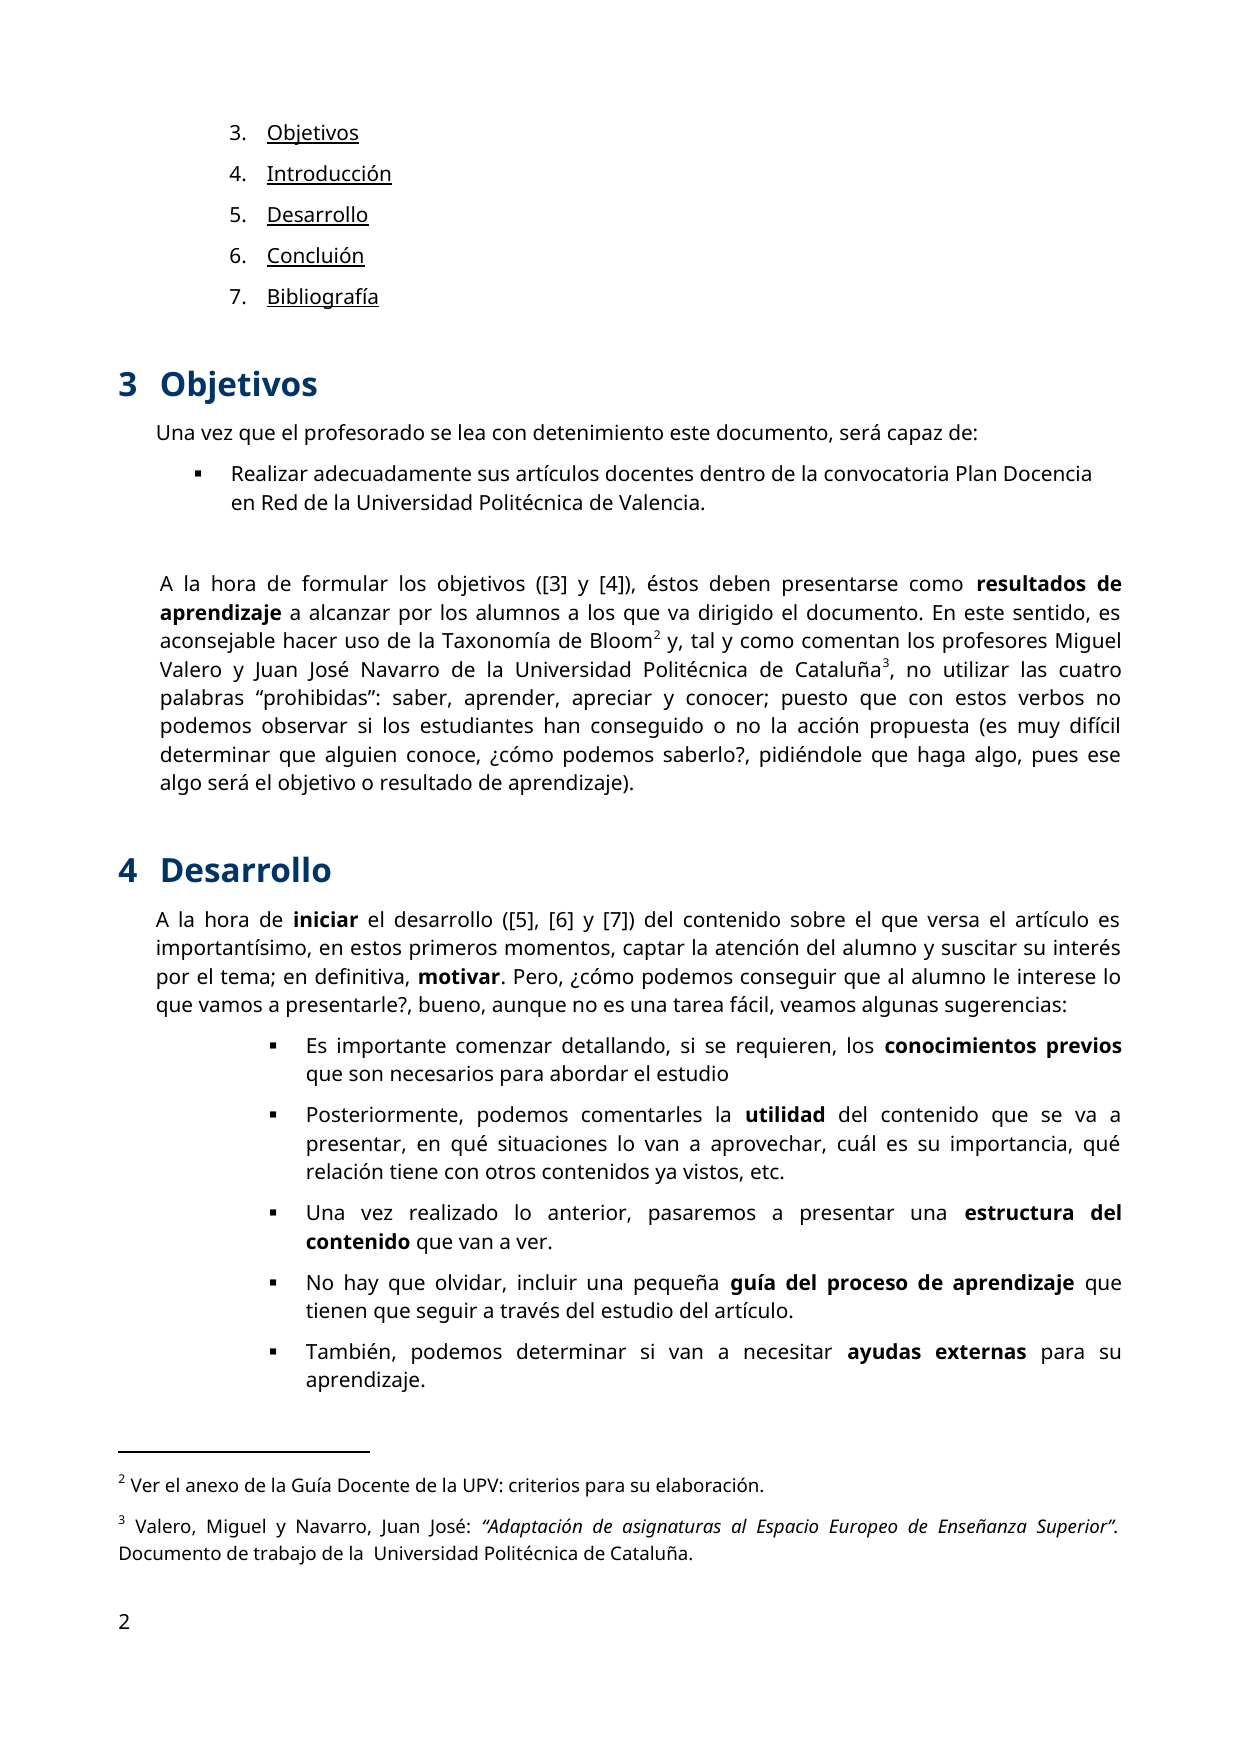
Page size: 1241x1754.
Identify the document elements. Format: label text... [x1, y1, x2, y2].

list Objetivos [229, 118, 1122, 147]
text Valero, Miguel y Navarro, Juan José: “Adaptación de asignaturas al Espacio Europeo de Enseñanza Superior”. Documento de trabajo de la Universidad Politécnica de Cataluña. [118, 1511, 1122, 1565]
list También, podemos determinar si van a necesitar ayudas externas para su aprendizaje. [268, 1337, 1122, 1394]
text Ver el anexo de la Guía Docente de la UPV: criterios para su elaboración. [118, 1471, 1122, 1499]
text A la hora de iniciar el desarrollo ([5], [6] y [7]) del contenido sobre el que versa el artículo es importantísimo, en estos primeros momentos, captar la atención del alumno y suscitar su interés por el tema; en definitiva, motivar. Pero, ¿cómo podemos conseguir que al alumno le interese lo que vamos a presentarle?, bueno, aunque no es una tarea fácil, veamos algunas sugerencias: [156, 905, 1122, 1019]
subtitle Objetivos [118, 360, 1122, 406]
list Desarrollo [229, 200, 1122, 228]
list Una vez realizado lo anterior, pasaremos a presentar una estructura del contenido que van a ver. [268, 1198, 1122, 1255]
text A la hora de formular los objetivos ([3] y [4]), éstos deben presentarse como resultados de aprendizaje a alcanzar por los alumnos a los que va dirigido el documento. En este sentido, es aconsejable hacer uso de la Taxonomía de Bloom y, tal y como comentan los profesores Miguel Valero y Juan José Navarro de la Universidad Politécnica de Cataluña, no utilizar las cuatro palabras “prohibidas”: saber, aprender, apreciar y conocer; puesto que con estos verbos no podemos observar si los estudiantes han conseguido o no la acción propuesta (es muy difícil determinar que alguien conoce, ¿cómo podemos saberlo?, pidiéndole que haga algo, pues ese algo será el objetivo o resultado de aprendizaje). [159, 569, 1122, 797]
list Es importante comenzar detallando, si se requieren, los conocimientos previos que son necesarios para abordar el estudio [268, 1031, 1122, 1088]
list Posteriormente, podemos comentarles la utilidad del contenido que se va a presentar, en qué situaciones lo van a aprovechar, cuál es su importancia, qué relación tiene con otros contenidos ya vistos, etc. [268, 1101, 1122, 1186]
text Una vez que el profesorado se lea con detenimiento este documento, será capaz de: [156, 418, 1122, 447]
subtitle Desarrollo [118, 847, 1122, 892]
list Introducción [229, 159, 1122, 187]
list No hay que olvidar, incluir una pequeña guía del proceso de aprendizaje que tienen que seguir a través del estudio del artículo. [268, 1268, 1122, 1324]
list Realizar adecuadamente sus artículos docentes dentro de la convocatoria Plan Docencia en Red de la Universidad Politécnica de Valencia. [193, 459, 1122, 516]
list Bibliografía [229, 282, 1122, 310]
list Concluión [229, 241, 1122, 269]
